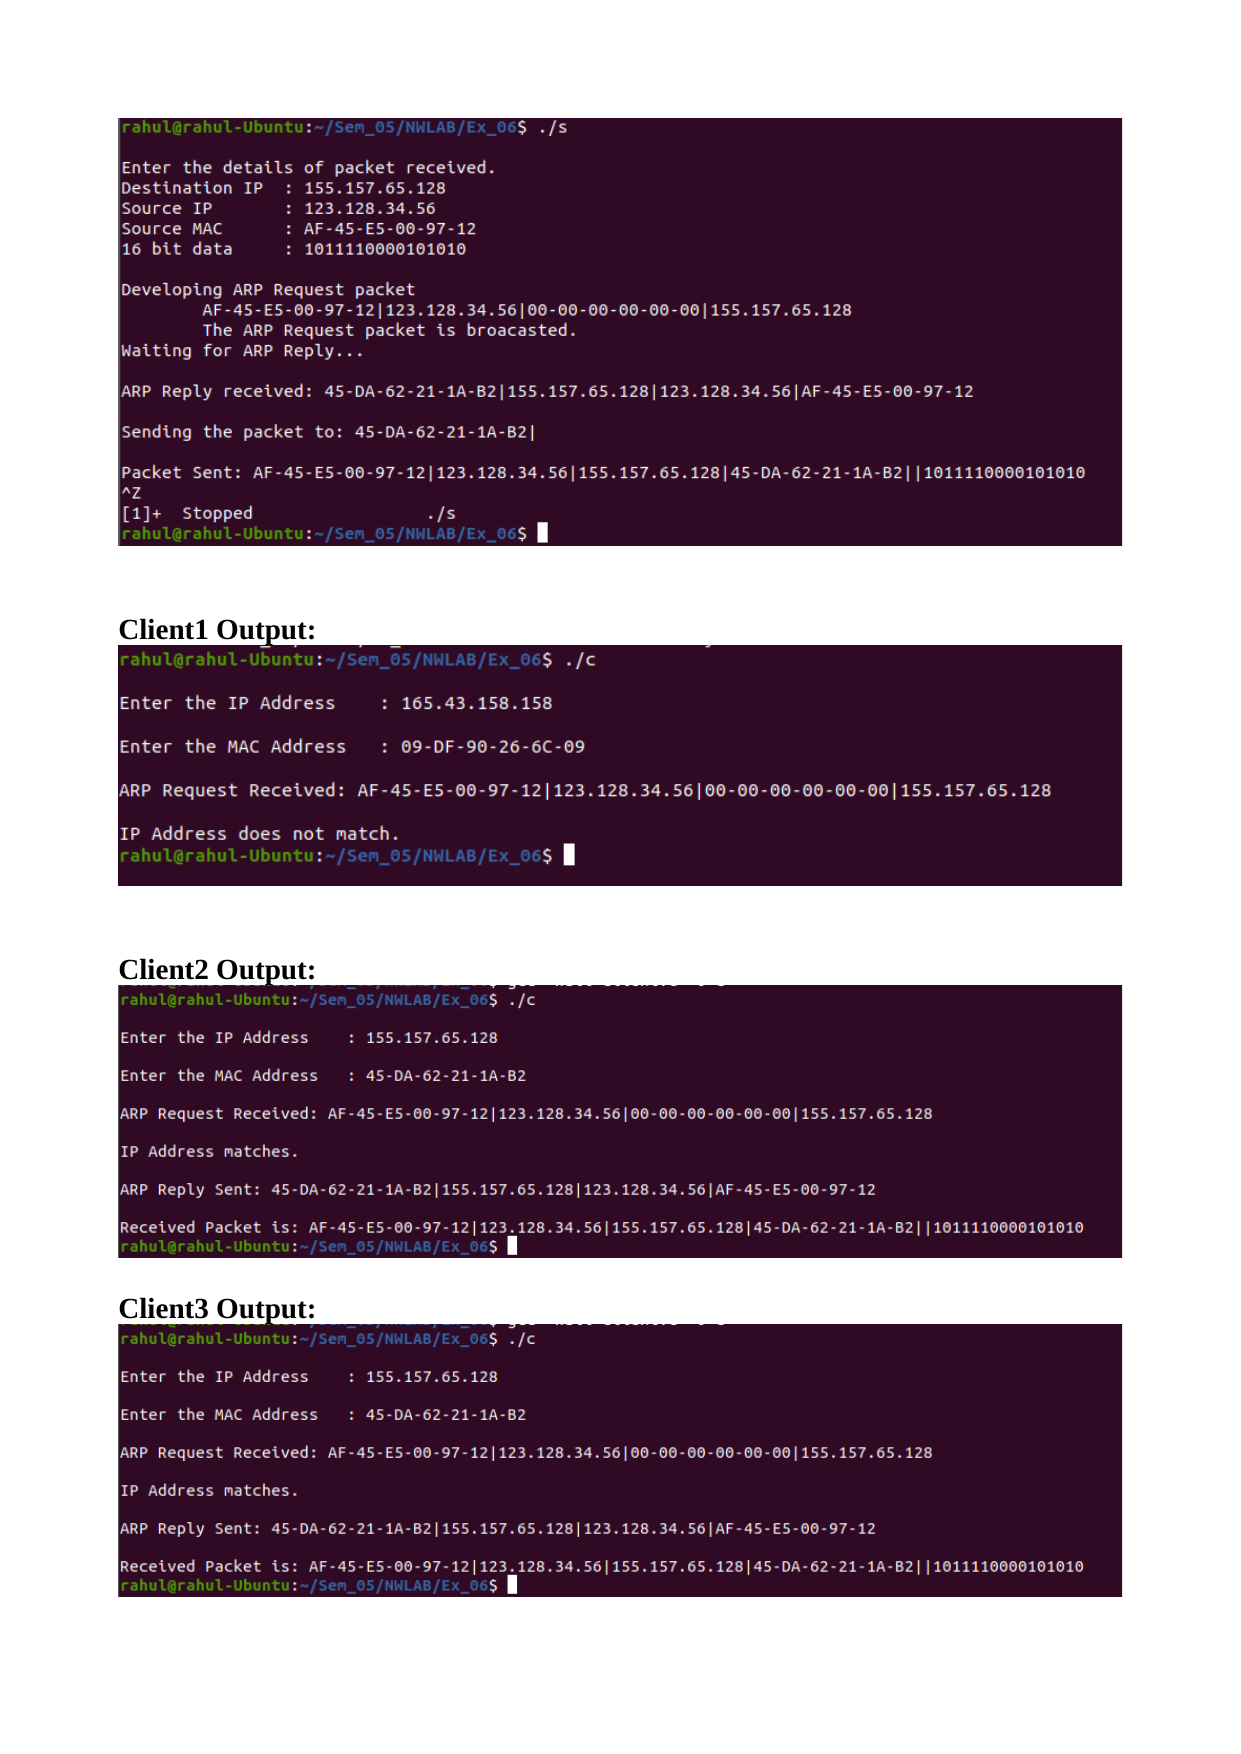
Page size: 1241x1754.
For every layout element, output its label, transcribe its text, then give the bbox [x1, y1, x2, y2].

picture [118, 1324, 1123, 1597]
picture [118, 645, 1123, 886]
text Client3 Output: [118, 1291, 1122, 1324]
text Client1 Output: [118, 612, 1122, 645]
text Client2 Output: [118, 952, 1122, 985]
picture [118, 118, 1123, 546]
picture [118, 985, 1123, 1258]
